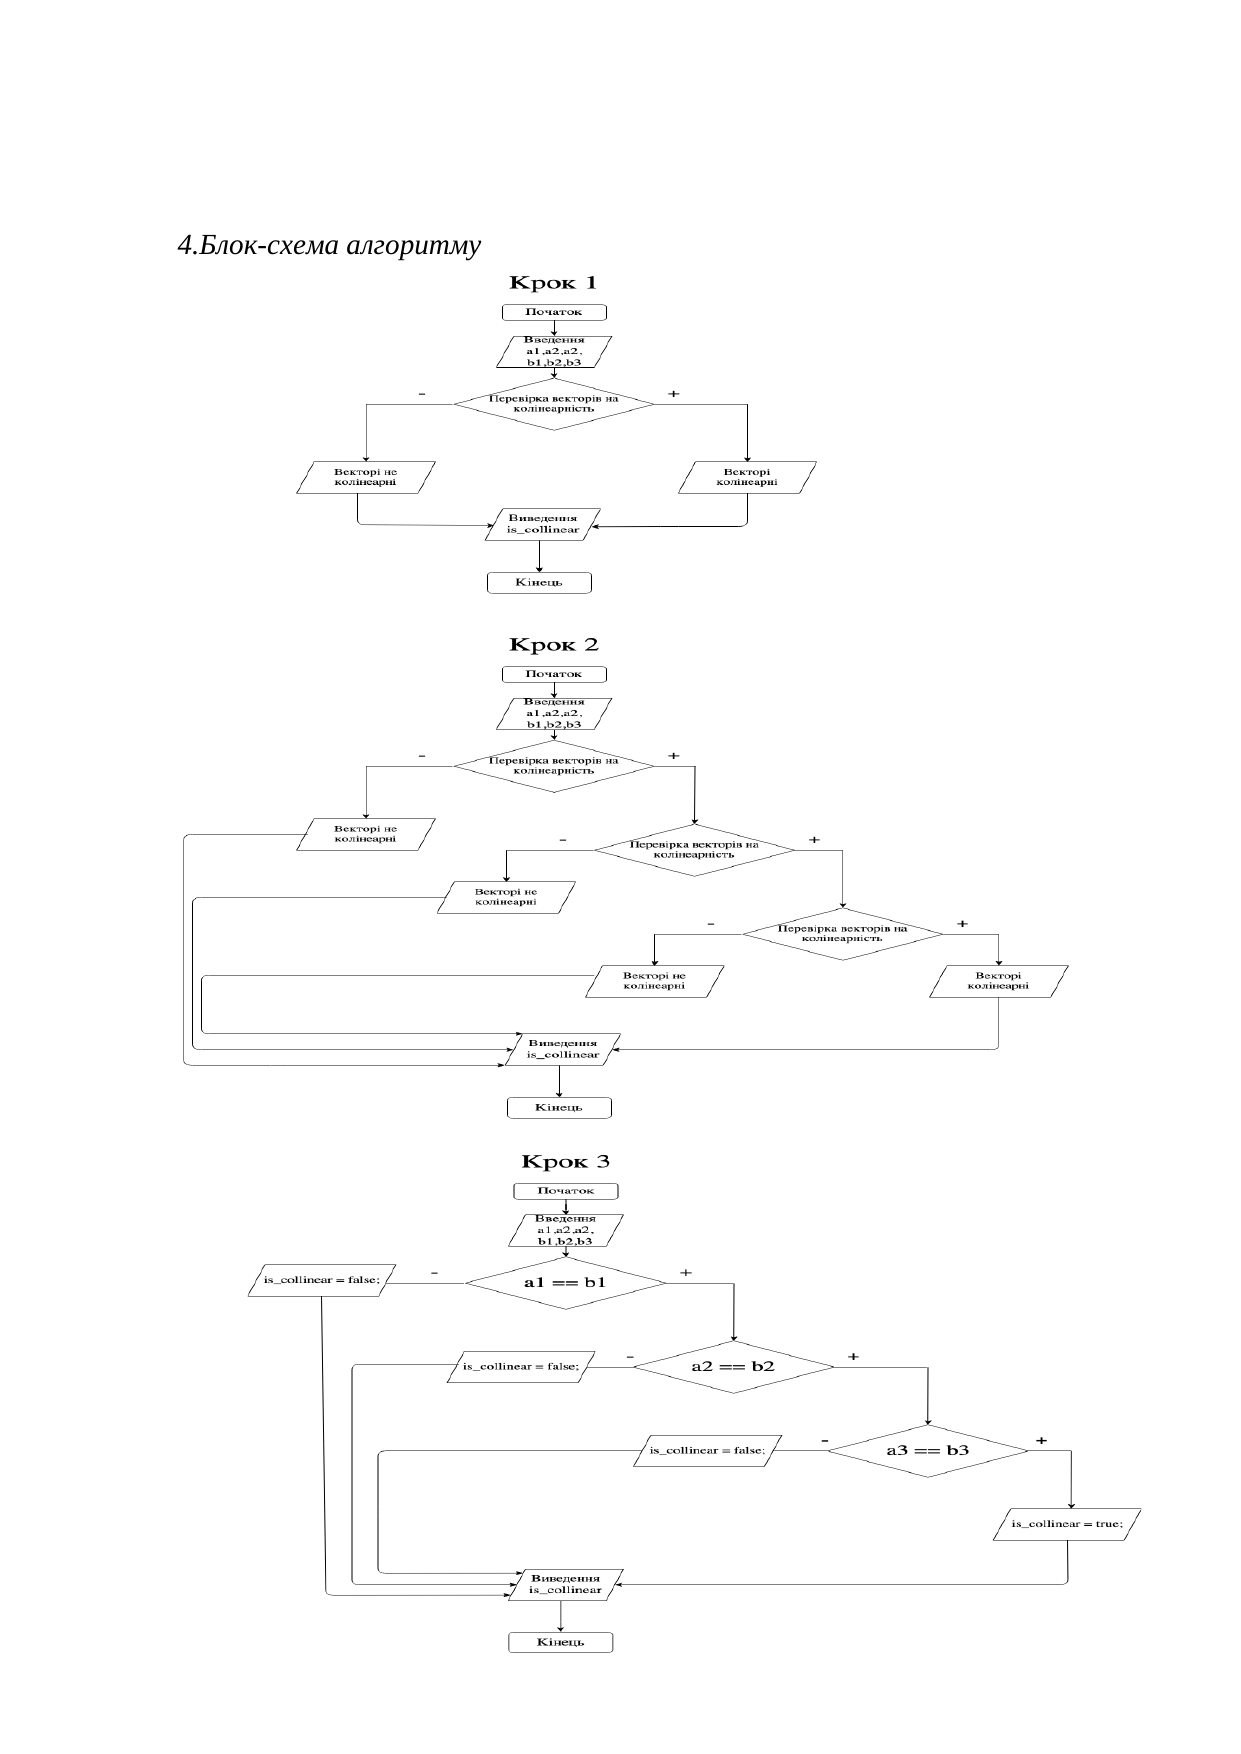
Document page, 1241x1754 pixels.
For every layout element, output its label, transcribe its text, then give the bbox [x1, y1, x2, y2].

text 4.Блок-схема алгоритму [177, 227, 1152, 261]
picture [177, 272, 1142, 1653]
